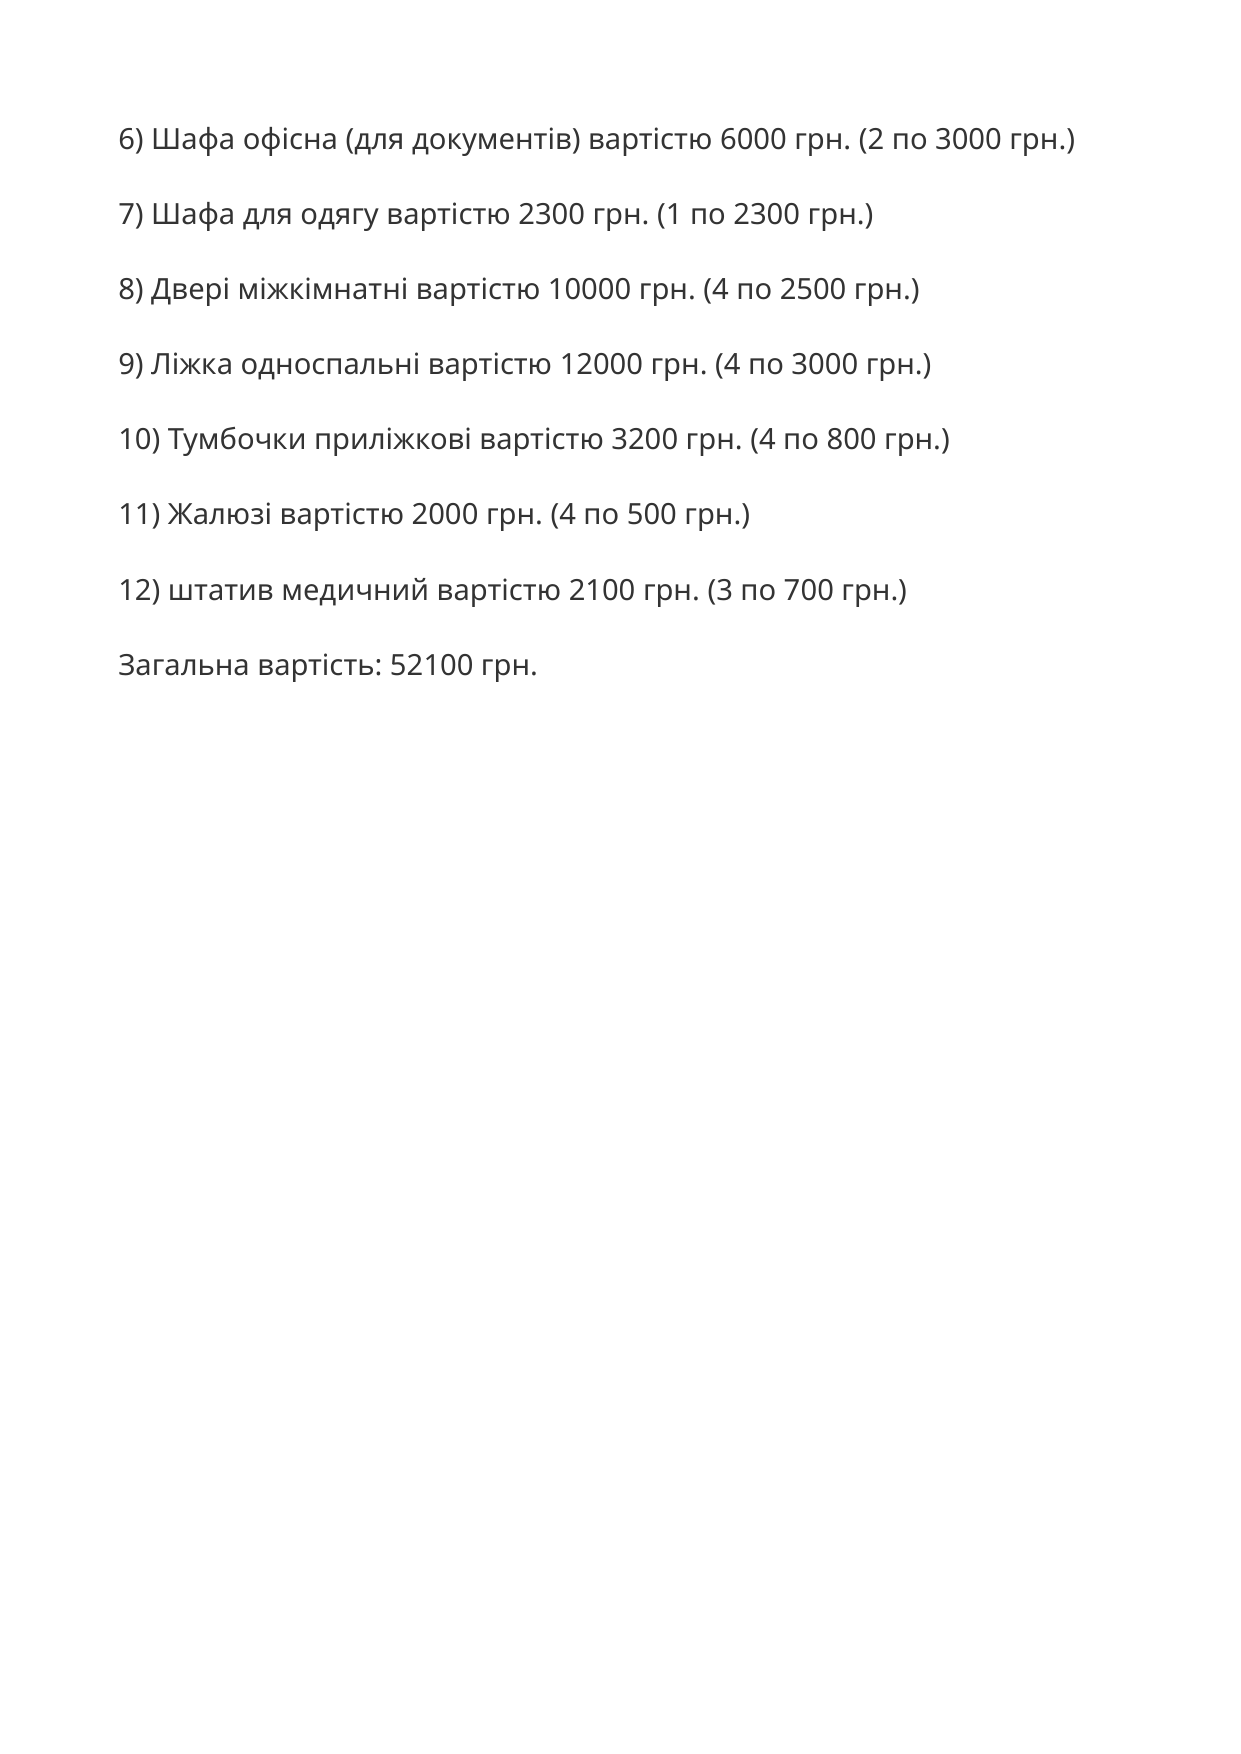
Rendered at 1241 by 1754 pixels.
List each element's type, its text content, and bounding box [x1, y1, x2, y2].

text 8) Двері міжкімнатні вартістю 10000 грн. (4 по 2500 грн.) [118, 268, 1122, 308]
text 7) Шафа для одягу вартістю 2300 грн. (1 по 2300 грн.) [118, 193, 1122, 233]
text 9) Ліжка односпальні вартістю 12000 грн. (4 по 3000 грн.) [118, 343, 1122, 383]
text 6) Шафа офісна (для документів) вартістю 6000 грн. (2 по 3000 грн.) [118, 118, 1122, 158]
text 11) Жалюзі вартістю 2000 грн. (4 по 500 грн.) [118, 494, 1122, 533]
text 10) Тумбочки приліжкові вартістю 3200 грн. (4 по 800 грн.) [118, 418, 1122, 458]
text 12) штатив медичний вартістю 2100 грн. (3 по 700 грн.) [118, 569, 1122, 608]
text Загальна вартість: 52100 грн. [118, 644, 1122, 683]
